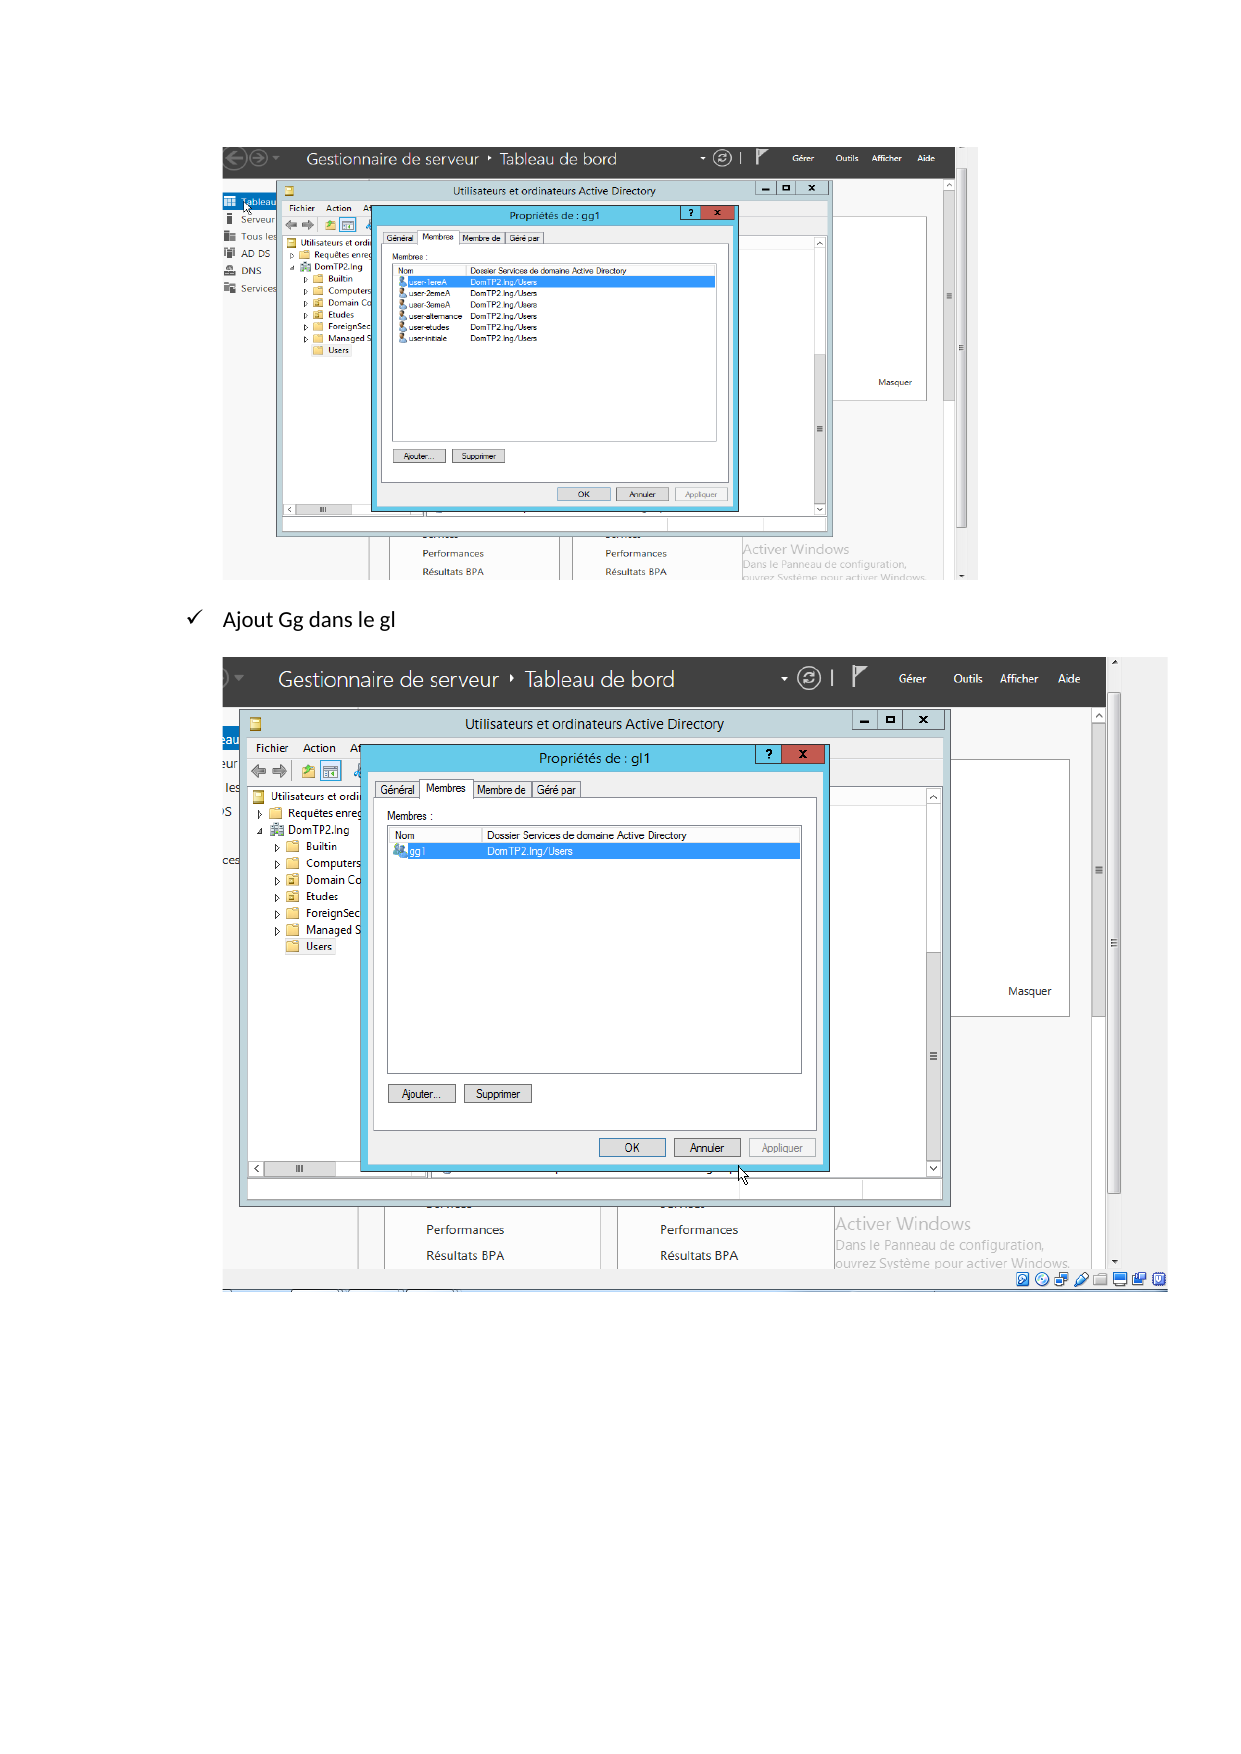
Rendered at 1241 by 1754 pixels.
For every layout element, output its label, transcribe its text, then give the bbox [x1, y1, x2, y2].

list Ajout Gg dans le gl [185, 605, 1093, 633]
